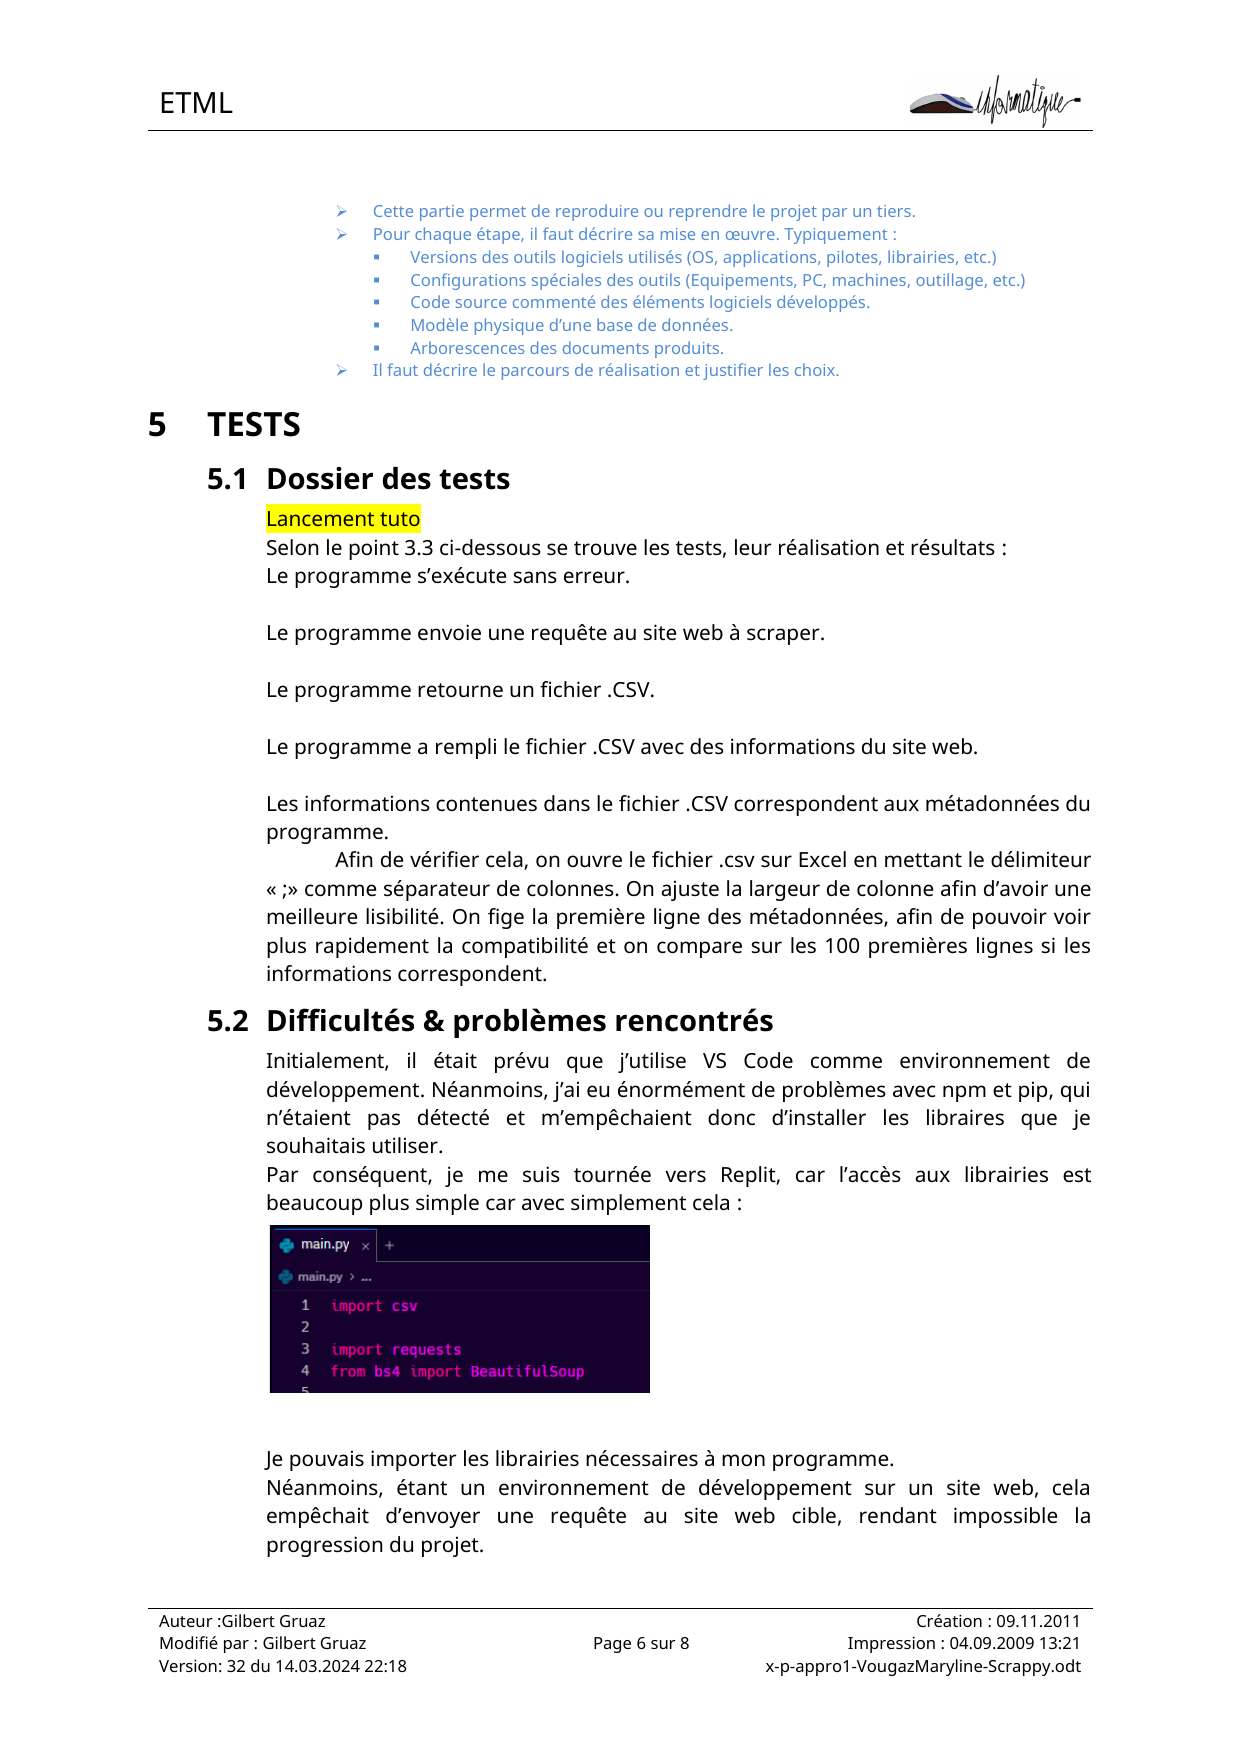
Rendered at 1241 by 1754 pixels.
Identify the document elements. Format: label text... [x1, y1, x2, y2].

text Lancement tuto [266, 504, 1092, 533]
subtitle Dossier des tests [207, 458, 1092, 498]
text Néanmoins, étant un environnement de développement sur un site web, cela empêchait d’envoyer une requête au site web cible, rendant impossible la progression du projet. [266, 1473, 1092, 1558]
text Le programme retourne un fichier .CSV. [266, 675, 1092, 703]
list Code source commenté des éléments logiciels développés. [373, 291, 1092, 314]
list Il faut décrire le parcours de réalisation et justifier les choix. [335, 359, 1092, 382]
subtitle Tests [148, 401, 1092, 446]
text Le programme a rempli le fichier .CSV avec des informations du site web. [266, 732, 1092, 760]
text Initialement, il était prévu que j’utilise VS Code comme environnement de développement. Néanmoins, j’ai eu énormément de problèmes avec npm et pip, qui n’étaient pas détecté et m’empêchaient donc d’installer les libraires que je souhaitais utiliser. [266, 1046, 1092, 1160]
text Afin de vérifier cela, on ouvre le fichier .csv sur Excel en mettant le délimiteur « ;» comme séparateur de colonnes. On ajuste la largeur de colonne afin d’avoir une meilleure lisibilité. On fige la première ligne des métadonnées, afin de pouvoir voir plus rapidement la compatibilité et on compare sur les 100 premières lignes si les informations correspondent. [266, 846, 1092, 988]
list Modèle physique d’une base de données. [373, 314, 1092, 336]
list Pour chaque étape, il faut décrire sa mise en œuvre. Typiquement : [335, 223, 1092, 246]
list Arborescences des documents produits. [373, 336, 1092, 359]
list Cette partie permet de reproduire ou reprendre le projet par un tiers. [335, 200, 1092, 223]
picture [909, 75, 1082, 128]
text Le programme envoie une requête au site web à scraper. [266, 618, 1092, 647]
list Configurations spéciales des outils (Equipements, PC, machines, outillage, etc.) [373, 268, 1092, 291]
list Versions des outils logiciels utilisés (OS, applications, pilotes, librairies, etc.) [373, 246, 1092, 268]
text Le programme s’exécute sans erreur. [266, 561, 1092, 590]
text Je pouvais importer les librairies nécessaires à mon programme. [266, 1444, 1092, 1473]
text Par conséquent, je me suis tournée vers Replit, car l’accès aux librairies est beaucoup plus simple car avec simplement cela : [266, 1160, 1092, 1217]
picture [269, 1225, 547, 1309]
subtitle Difficultés & problèmes rencontrés [207, 1000, 1092, 1040]
text Les informations contenues dans le fichier .CSV correspondent aux métadonnées du programme. [266, 789, 1092, 846]
text Selon le point 3.3 ci-dessous se trouve les tests, leur réalisation et résultats : [266, 533, 1092, 561]
